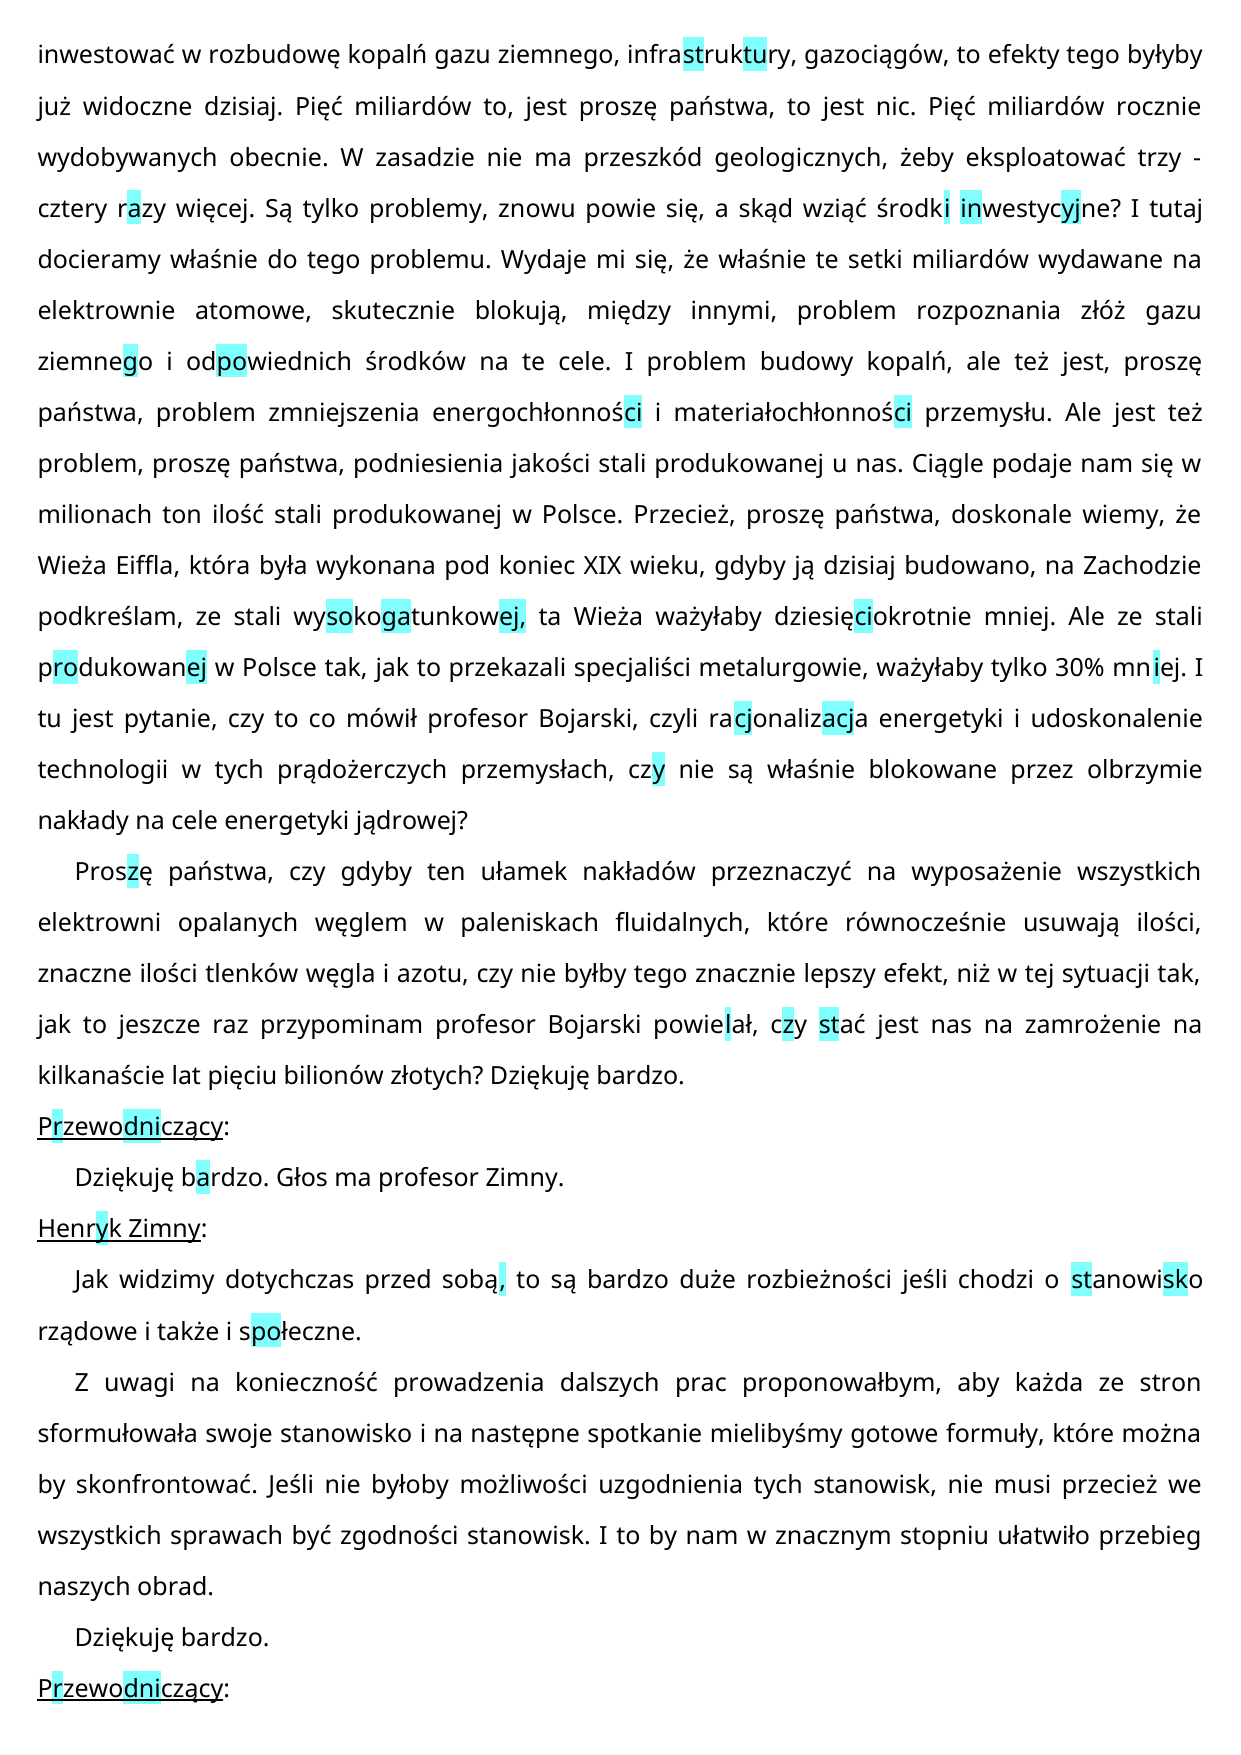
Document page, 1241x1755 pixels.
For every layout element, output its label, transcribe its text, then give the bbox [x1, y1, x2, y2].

text inwestować w rozbudowę kopalń gazu ziemnego, infrastruktury, gazociągów, to efekty tego byłyby już widoczne dzisiaj. Pięć miliardów to, jest proszę państwa, to jest nic. Pięć miliardów rocznie wydobywanych obecnie. W zasadzie nie ma przeszkód geologicznych, żeby eksploatować trzy - cztery razy więcej. Są tylko problemy, znowu powie się, a skąd wziąć środki inwestycyjne? I tutaj docieramy właśnie do tego problemu. Wydaje mi się, że właśnie te setki miliardów wydawane na elektrownie atomowe, skutecznie blokują, między innymi, problem rozpoznania złóż gazu ziemnego i odpowiednich środków na te cele. I problem budowy kopalń, ale też jest, proszę państwa, problem zmniejszenia energochłonności i materiałochłonności przemysłu. Ale jest też problem, proszę państwa, podniesienia jakości stali produkowanej u nas. Ciągle podaje nam się w milionach ton ilość stali produkowanej w Polsce. Przecież, proszę państwa, doskonale wiemy, że Wieża Eiffla, która była wykonana pod koniec XIX wieku, gdyby ją dzisiaj budowano, na Zachodzie podkreślam, ze stali wysokogatunkowej, ta Wieża ważyłaby dziesięciokrotnie mniej. Ale ze stali produkowanej w Polsce tak, jak to przekazali specjaliści metalurgowie, ważyłaby tylko 30% mniej. I tu jest pytanie, czy to co mówił profesor Bojarski, czyli racjonalizacja energetyki i udoskonalenie technologii w tych prądożerczych przemysłach, czy nie są właśnie blokowane przez olbrzymie nakłady na cele energetyki jądrowej? [37, 37, 1203, 837]
text Przewodniczący: [37, 1671, 1203, 1704]
text Przewodniczący: [37, 1109, 1203, 1143]
text Henryk Zimny: [37, 1211, 1203, 1245]
text Jak widzimy dotychczas przed sobą, to są bardzo duże rozbieżności jeśli chodzi o stanowisko rządowe i także i społeczne. [37, 1262, 1203, 1347]
text Dziękuję bardzo. [37, 1619, 1203, 1653]
text Proszę państwa, czy gdyby ten ułamek nakładów przeznaczyć na wyposażenie wszystkich elektrowni opalanych węglem w paleniskach fluidalnych, które równocześnie usuwają ilości, znaczne ilości tlenków węgla i azotu, czy nie byłby tego znacznie lepszy efekt, niż w tej sytuacji tak, jak to jeszcze raz przypominam profesor Bojarski powielał, czy stać jest nas na zamrożenie na kilkanaście lat pięciu bilionów złotych? Dziękuję bardzo. [37, 854, 1203, 1092]
text Dziękuję bardzo. Głos ma profesor Zimny. [37, 1160, 1203, 1194]
text Z uwagi na konieczność prowadzenia dalszych prac proponowałbym, aby każda ze stron sformułowała swoje stanowisko i na następne spotkanie mielibyśmy gotowe formuły, które można by skonfrontować. Jeśli nie byłoby możliwości uzgodnienia tych stanowisk, nie musi przecież we wszystkich sprawach być zgodności stanowisk. I to by nam w znacznym stopniu ułatwiło przebieg naszych obrad. [37, 1364, 1203, 1602]
